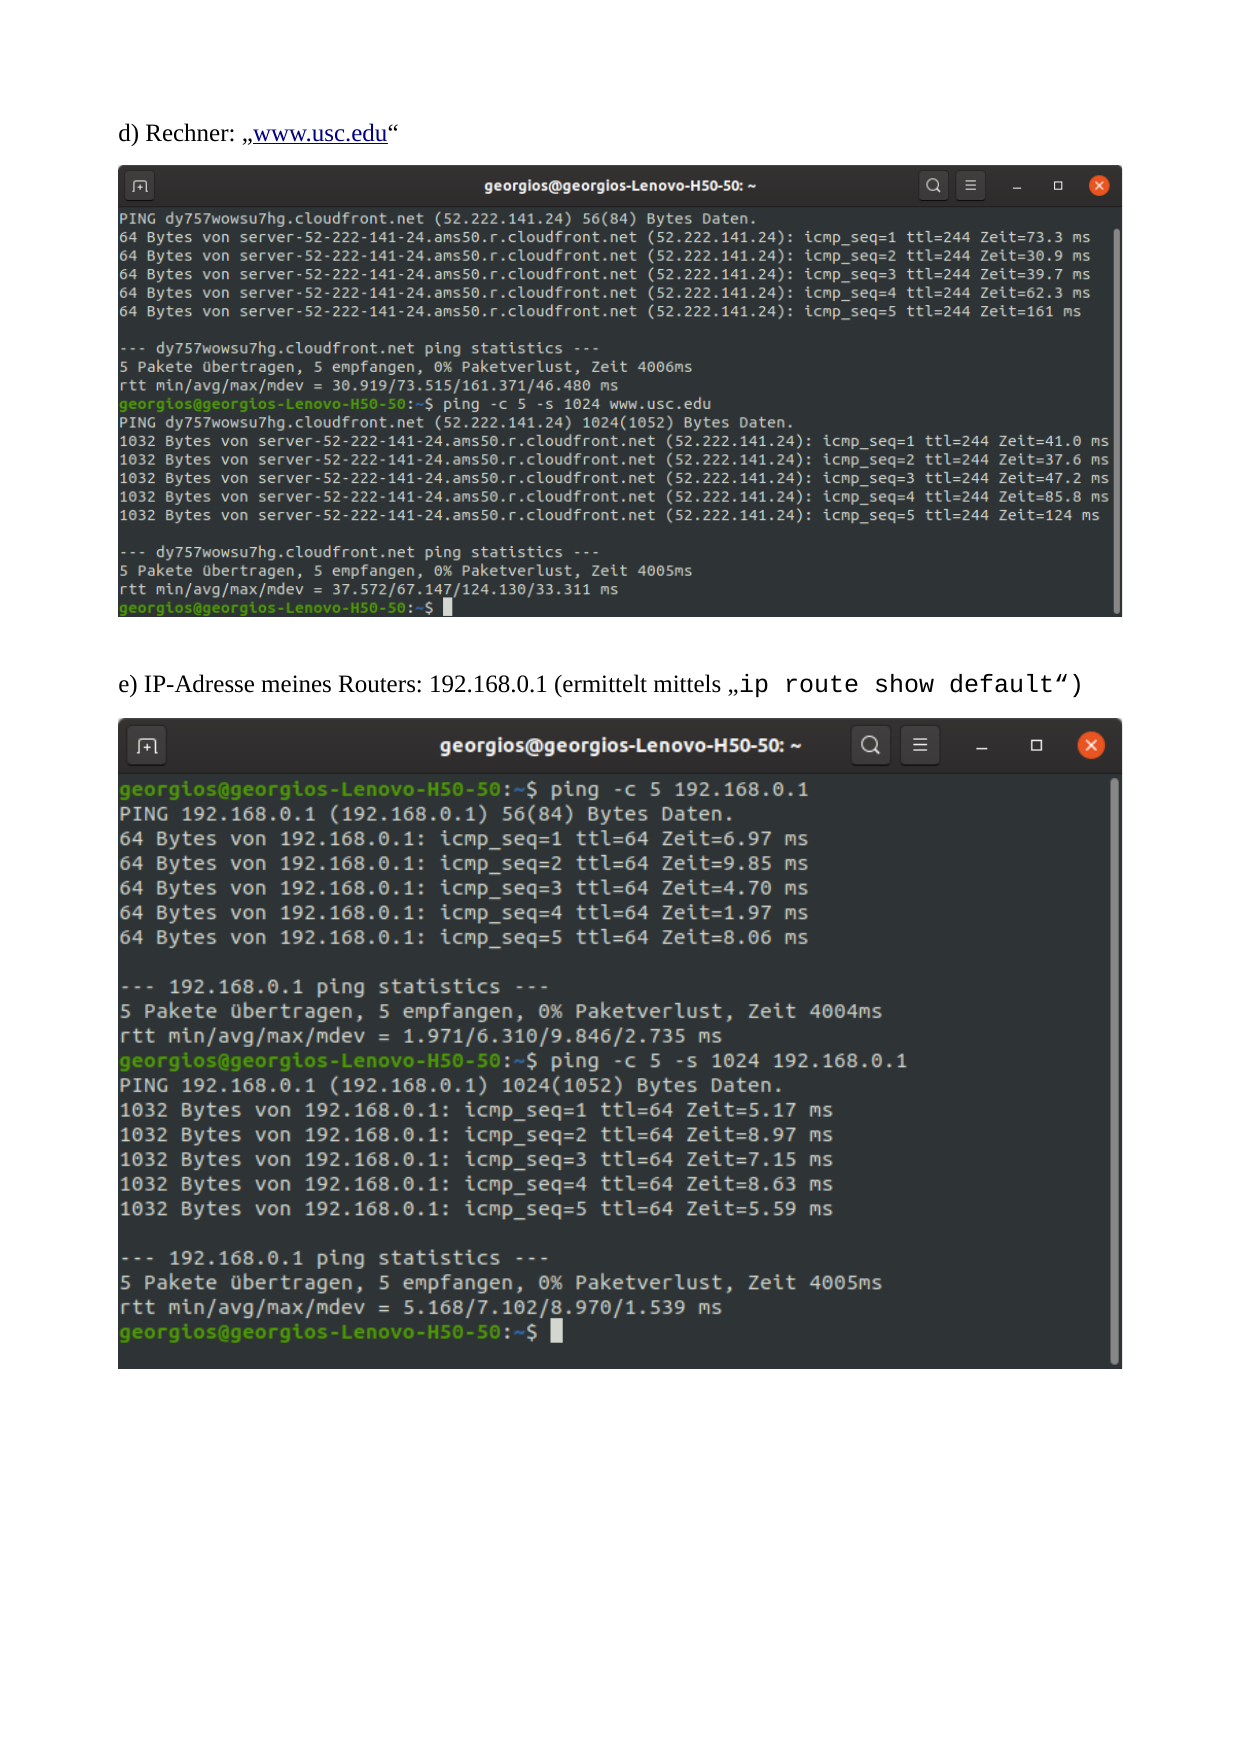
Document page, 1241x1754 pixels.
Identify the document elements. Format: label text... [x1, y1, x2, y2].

text e) IP-Adresse meines Routers: 192.168.0.1 (ermittelt mittels „ip route show default“) [118, 669, 1122, 699]
picture [118, 165, 1123, 617]
picture [118, 718, 1123, 1369]
text d) Rechner: „www.usc.edu“ [118, 118, 1122, 147]
